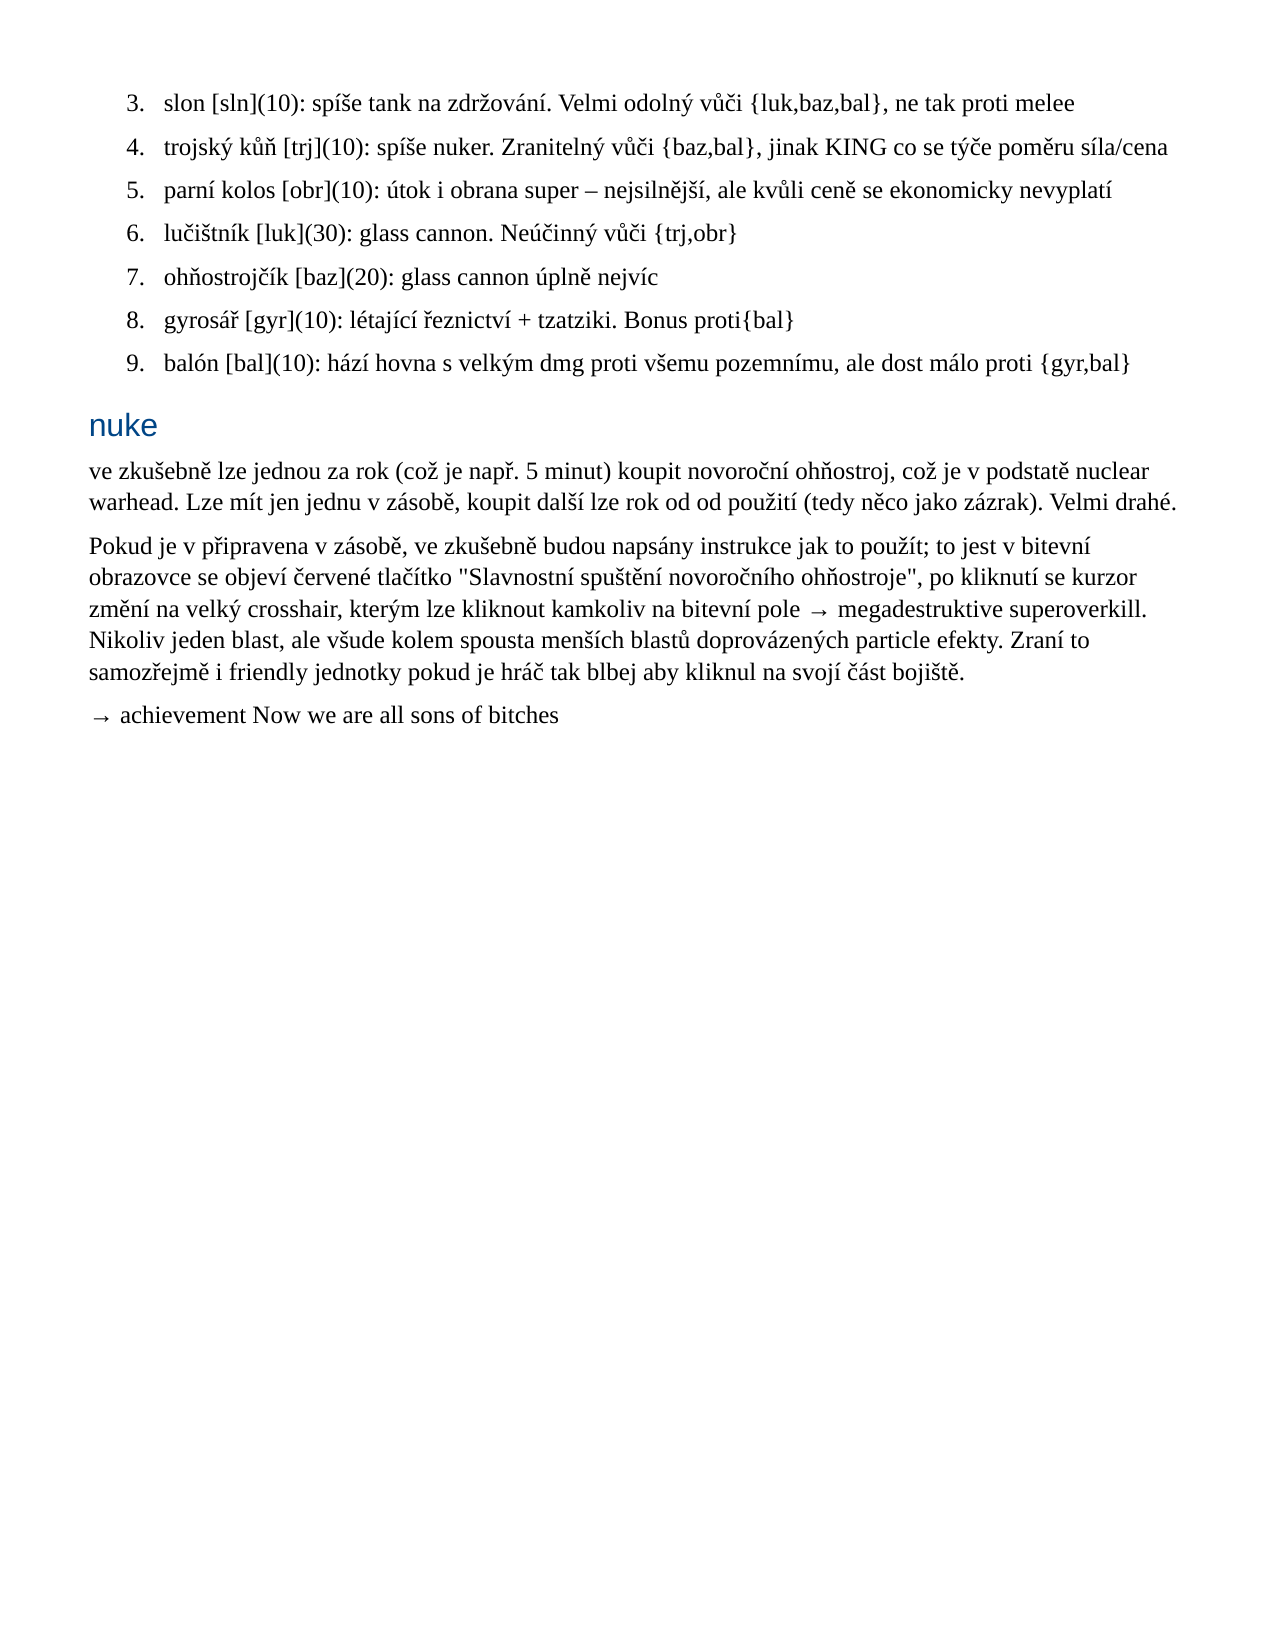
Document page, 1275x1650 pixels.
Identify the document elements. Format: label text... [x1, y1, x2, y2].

list gyrosář [gyr](10): létající řeznictví + tzatziki. Bonus proti{bal} [126, 305, 1186, 334]
list trojský kůň [trj](10): spíše nuker. Zranitelný vůči {baz,bal}, jinak KING co se týče poměru síla/cena [126, 132, 1186, 161]
subtitle nuke [88, 406, 1186, 443]
list parní kolos [obr](10): útok i obrana super – nejsilnější, ale kvůli ceně se ekonomicky nevyplatí [126, 175, 1186, 204]
text → achievement Now we are all sons of bitches [88, 700, 1186, 729]
text Pokud je v připravena v zásobě, ve zkušebně budou napsány instrukce jak to použít; to jest v bitevní obrazovce se objeví červené tlačítko "Slavnostní spuštění novoročního ohňostroje", po kliknutí se kurzor změní na velký crosshair, kterým lze kliknout kamkoliv na bitevní pole → megadestruktive superoverkill. Nikoliv jeden blast, ale všude kolem spousta menších blastů doprovázených particle efekty. Zraní to samozřejmě i friendly jednotky pokud je hráč tak blbej aby kliknul na svojí část bojiště. [88, 531, 1186, 686]
list lučištník [luk](30): glass cannon. Neúčinný vůči {trj,obr} [126, 218, 1186, 247]
list slon [sln](10): spíše tank na zdržování. Velmi odolný vůči {luk,baz,bal}, ne tak proti melee [126, 88, 1186, 117]
text ve zkušebně lze jednou za rok (což je např. 5 minut) koupit novoroční ohňostroj, což je v podstatě nuclear warhead. Lze mít jen jednu v zásobě, koupit další lze rok od od použití (tedy něco jako zázrak). Velmi drahé. [88, 456, 1186, 516]
list balón [bal](10): hází hovna s velkým dmg proti všemu pozemnímu, ale dost málo proti {gyr,bal} [126, 348, 1186, 377]
list ohňostrojčík [baz](20): glass cannon úplně nejvíc [126, 262, 1186, 291]
